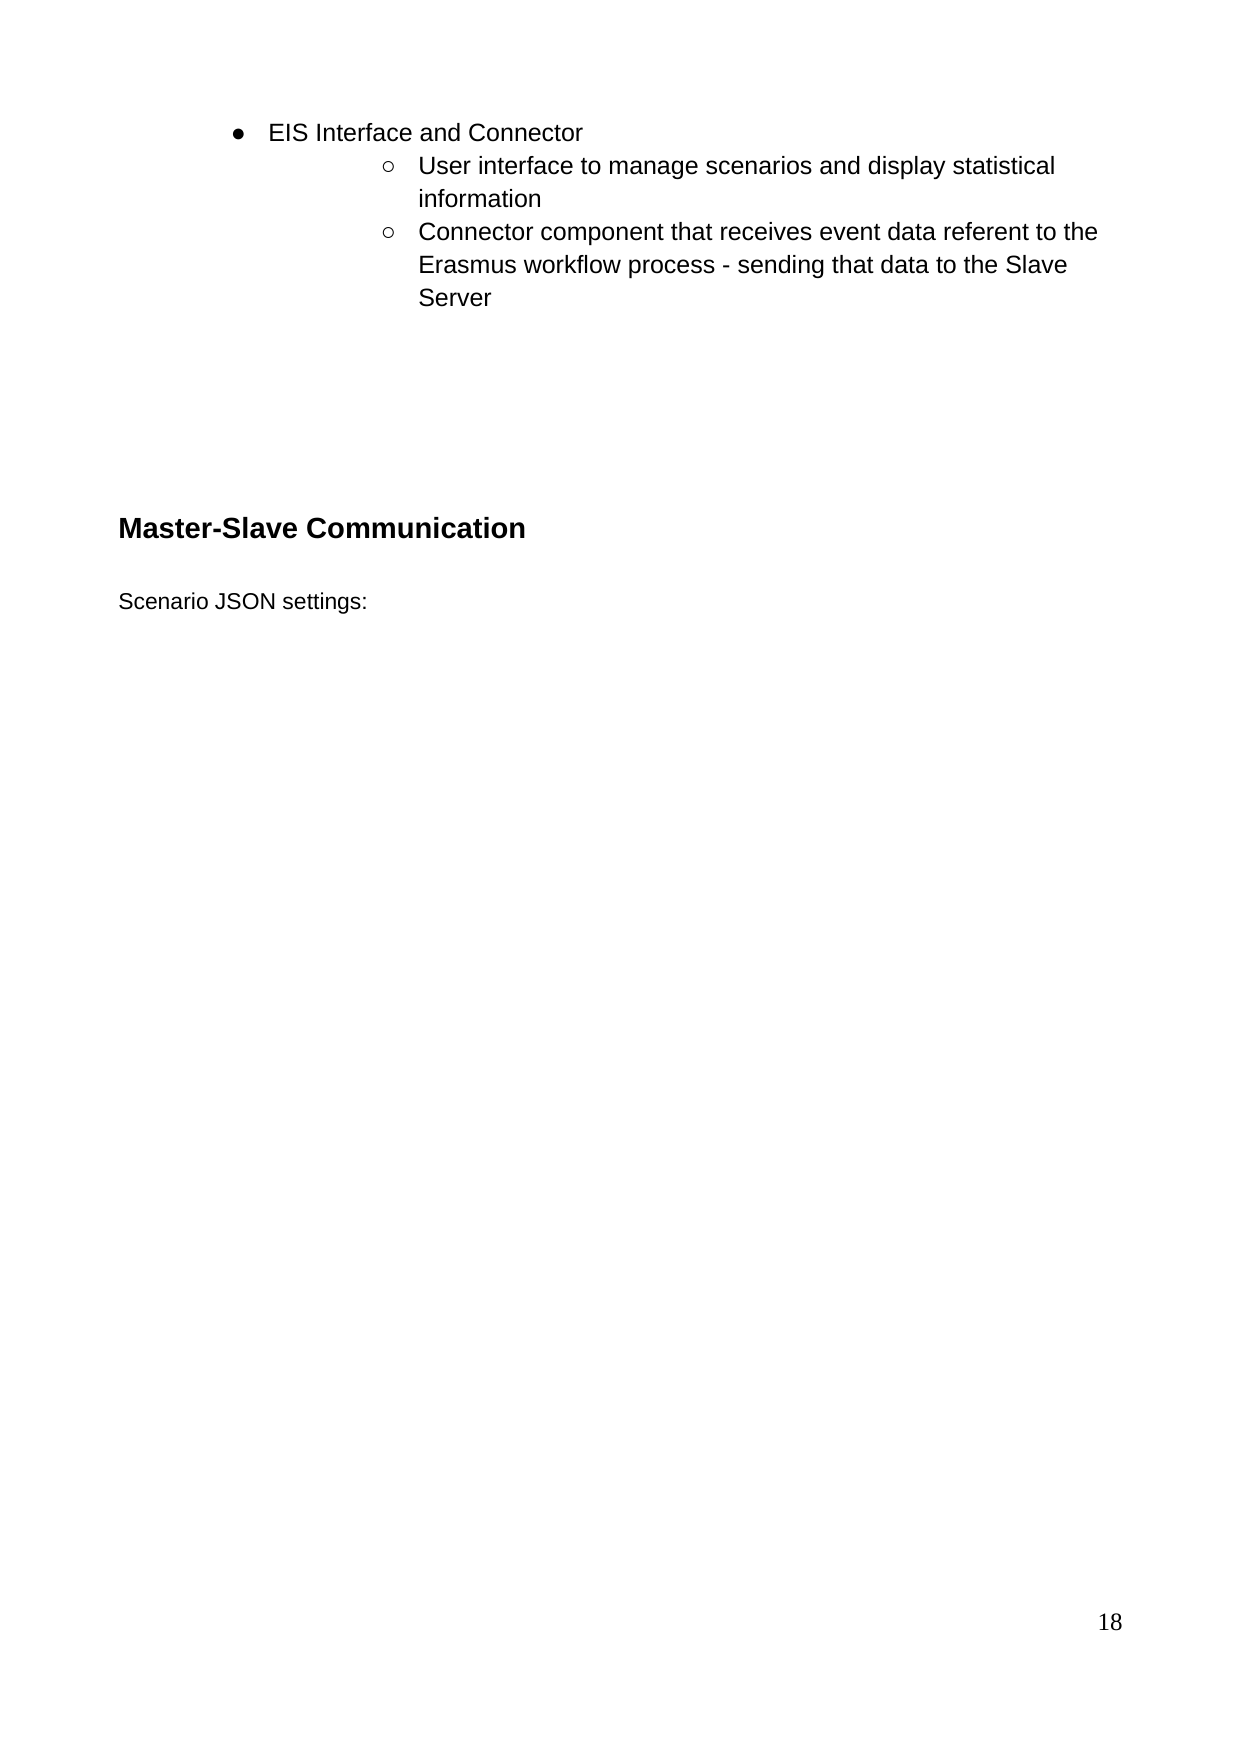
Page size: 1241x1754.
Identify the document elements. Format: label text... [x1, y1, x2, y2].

subtitle Master-Slave Communication [118, 511, 1122, 544]
list Connector component that receives event data referent to the Erasmus workflow process - sending that data to the Slave Server [381, 217, 1122, 312]
list EIS Interface and Connector [231, 118, 1122, 147]
text Scenario JSON settings: [118, 588, 1122, 614]
list User interface to manage scenarios and display statistical information [381, 151, 1122, 213]
